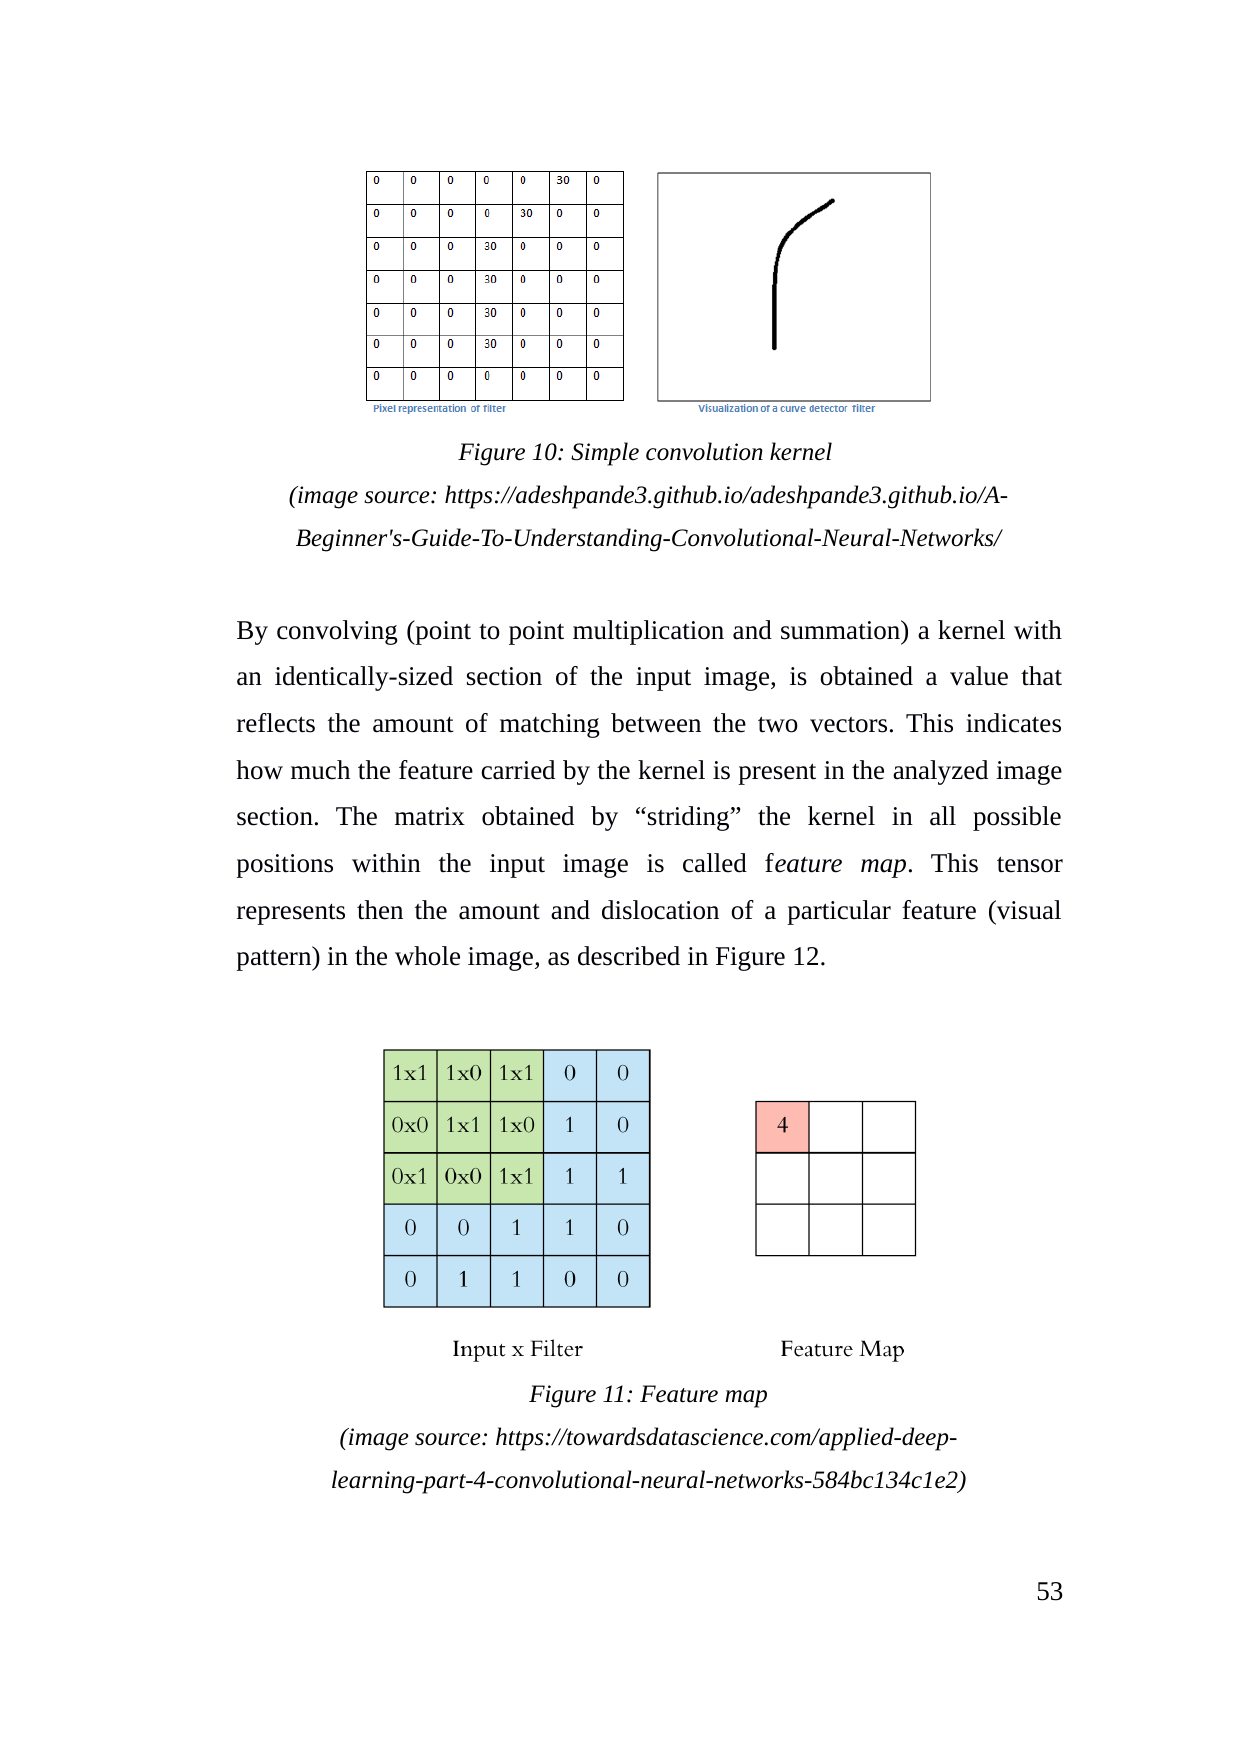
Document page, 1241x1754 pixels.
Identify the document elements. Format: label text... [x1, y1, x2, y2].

picture [352, 160, 948, 423]
text Figure 10: Simple convolution kernel (image source: https://adeshpande3.github.io/adeshpande3.github.io/A-Beginner's-Guide-To-Understanding-Convolutional-Neural-Networks/ [280, 160, 1019, 552]
picture [379, 1046, 920, 1365]
text Figure 11: Feature map (image source: https://towardsdatascience.com/applied-deep-learning-part-4-convolutional-neural-networks-584bc134c1e2) [323, 1046, 976, 1494]
text By convolving (point to point multiplication and summation) a kernel with an identically-sized section of the input image, is obtained a value that reflects the amount of matching between the two vectors. This indicates how much the feature carried by the kernel is present in the analyzed image section. The matrix obtained by “striding” the kernel in all possible positions within the input image is called feature map. This tensor represents then the amount and dislocation of a particular feature (visual pattern) in the whole image, as described in Figure 12. [236, 614, 1063, 972]
